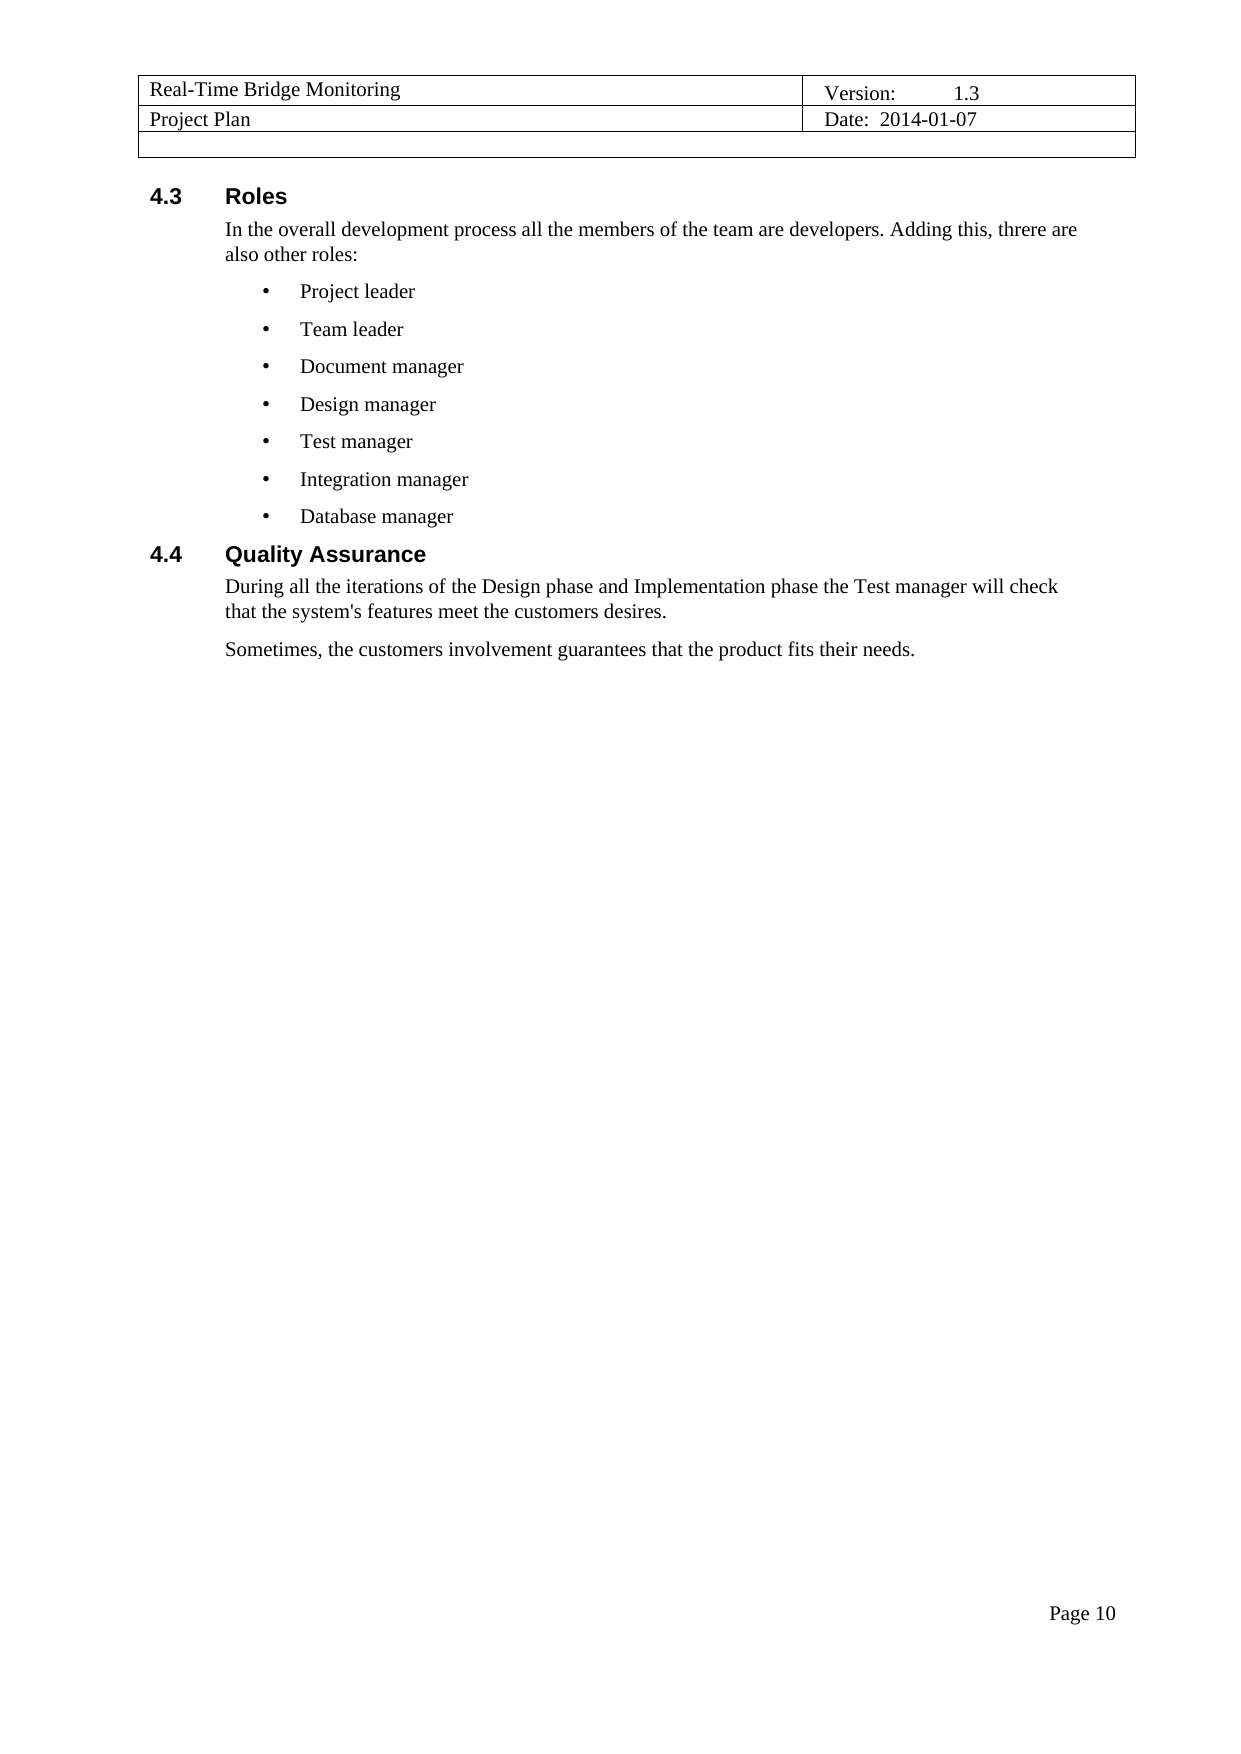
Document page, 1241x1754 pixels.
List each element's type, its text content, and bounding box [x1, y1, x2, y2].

text During all the iterations of the Design phase and Implementation phase the Test manager will check that the system's features meet the customers desires. [225, 573, 1090, 623]
list Design manager [262, 391, 1090, 416]
subtitle Roles [150, 183, 1090, 210]
list Test manager [262, 428, 1090, 453]
list Database manager [262, 503, 1090, 528]
list Document manager [262, 353, 1090, 378]
text Sometimes, the customers involvement guarantees that the product fits their needs. [225, 636, 1090, 661]
subtitle Quality Assurance [150, 541, 1090, 567]
text In the overall development process all the members of the team are developers. Adding this, threre are also other roles: [225, 216, 1090, 266]
list Team leader [262, 316, 1090, 341]
list Integration manager [262, 466, 1090, 491]
list Project leader [262, 278, 1090, 303]
